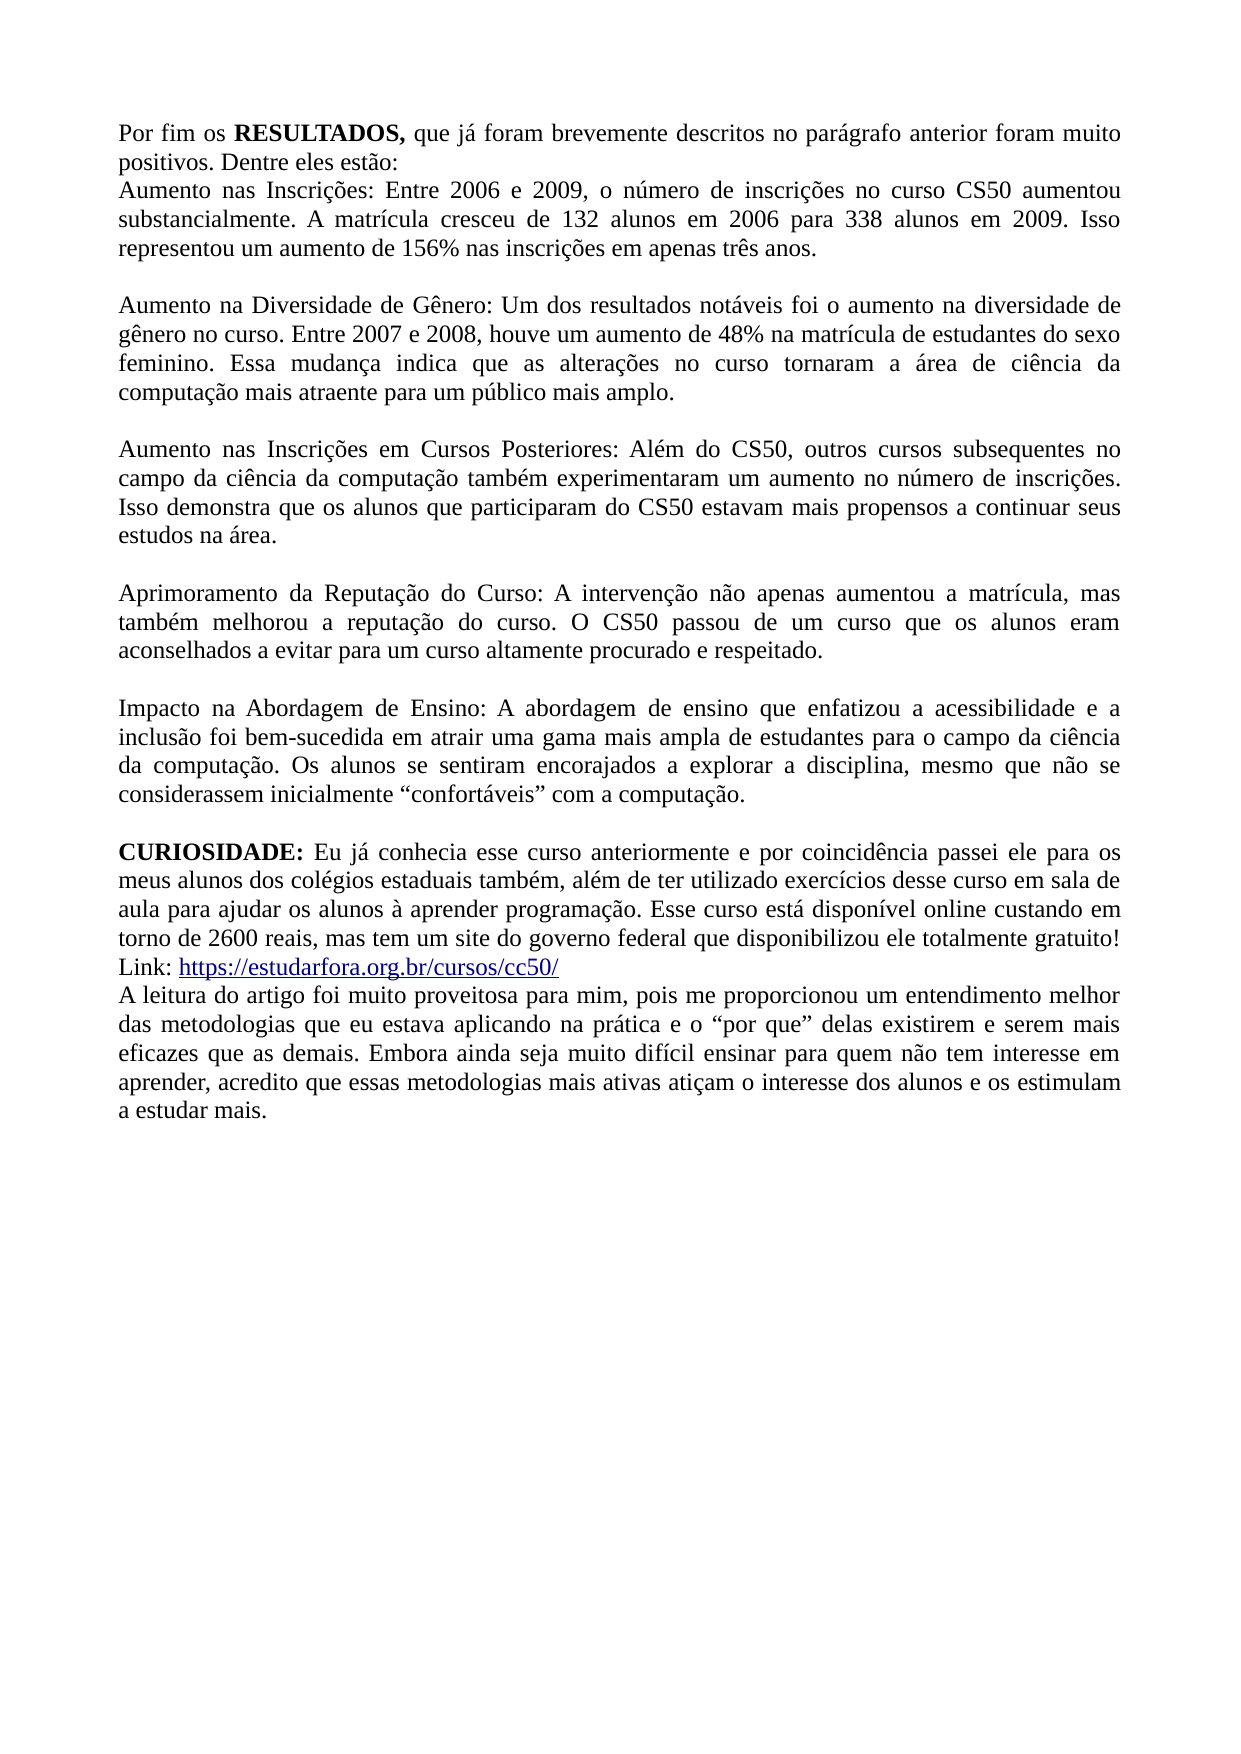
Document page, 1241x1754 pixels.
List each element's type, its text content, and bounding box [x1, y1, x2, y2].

text Impacto na Abordagem de Ensino: A abordagem de ensino que enfatizou a acessibilidade e a inclusão foi bem-sucedida em atrair uma gama mais ampla de estudantes para o campo da ciência da computação. Os alunos se sentiram encorajados a explorar a disciplina, mesmo que não se considerassem inicialmente “confortáveis” com a computação. [118, 693, 1122, 808]
text Aumento nas Inscrições em Cursos Posteriores: Além do CS50, outros cursos subsequentes no campo da ciência da computação também experimentaram um aumento no número de inscrições. Isso demonstra que os alunos que participaram do CS50 estavam mais propensos a continuar seus estudos na área. [118, 434, 1122, 549]
text Aumento nas Inscrições: Entre 2006 e 2009, o número de inscrições no curso CS50 aumentou substancialmente. A matrícula cresceu de 132 alunos em 2006 para 338 alunos em 2009. Isso representou um aumento de 156% nas inscrições em apenas três anos. [118, 176, 1122, 262]
text Aprimoramento da Reputação do Curso: A intervenção não apenas aumentou a matrícula, mas também melhorou a reputação do curso. O CS50 passou de um curso que os alunos eram aconselhados a evitar para um curso altamente procurado e respeitado. [118, 578, 1122, 664]
text Aumento na Diversidade de Gênero: Um dos resultados notáveis foi o aumento na diversidade de gênero no curso. Entre 2007 e 2008, houve um aumento de 48% na matrícula de estudantes do sexo feminino. Essa mudança indica que as alterações no curso tornaram a área de ciência da computação mais atraente para um público mais amplo. [118, 291, 1122, 406]
text Por fim os RESULTADOS, que já foram brevemente descritos no parágrafo anterior foram muito positivos. Dentre eles estão: [118, 118, 1122, 176]
text CURIOSIDADE: Eu já conhecia esse curso anteriormente e por coincidência passei ele para os meus alunos dos colégios estaduais também, além de ter utilizado exercícios desse curso em sala de aula para ajudar os alunos à aprender programação. Esse curso está disponível online custando em torno de 2600 reais, mas tem um site do governo federal que disponibilizou ele totalmente gratuito! Link: https://estudarfora.org.br/cursos/cc50/ [118, 837, 1122, 981]
text A leitura do artigo foi muito proveitosa para mim, pois me proporcionou um entendimento melhor das metodologias que eu estava aplicando na prática e o “por que” delas existirem e serem mais eficazes que as demais. Embora ainda seja muito difícil ensinar para quem não tem interesse em aprender, acredito que essas metodologias mais ativas atiçam o interesse dos alunos e os estimulam a estudar mais. [118, 981, 1122, 1124]
